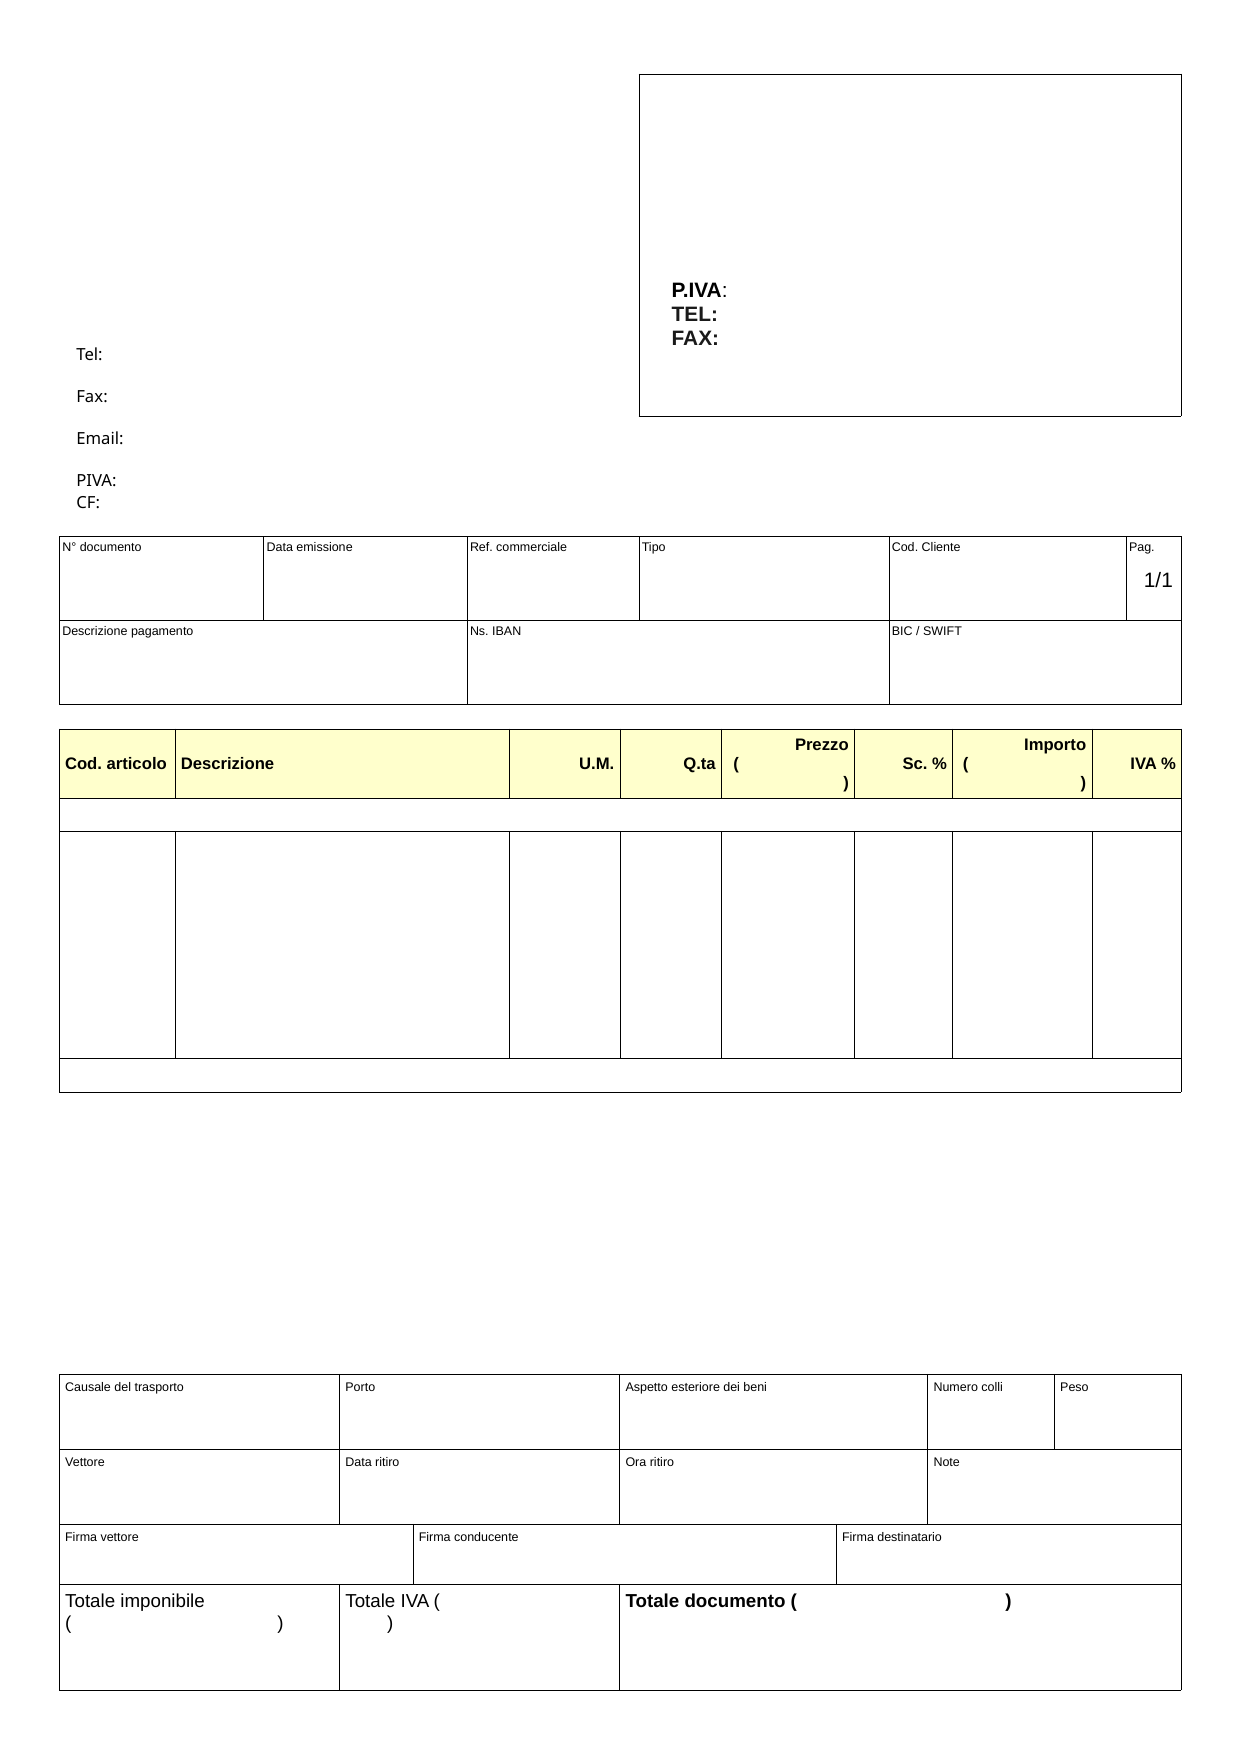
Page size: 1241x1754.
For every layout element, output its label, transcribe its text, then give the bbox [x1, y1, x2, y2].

table_cell <line.discount and (str('%.0f' % line.discount) +'%') or ''> [855, 832, 952, 1058]
table_cell <line.product_id and line.product_id.code or ''> [60, 832, 175, 1058]
table_header Prezzo (<o.currency_id.name or ''>) [722, 730, 854, 798]
table_cell </for> [60, 1059, 1181, 1092]
table_cell <("%1.2f" % line.quantity) or 0.00> [621, 832, 721, 1058]
table_cell <line.name or ''> [176, 832, 509, 1058]
table_cell <line.invoice_line_tax_id and line.invoice_line_tax_id[0].description or ''> [1093, 832, 1181, 1058]
table_header Importo (<o.currency_id.name or ''>) [953, 730, 1092, 798]
table_cell <line.uos_id and line.uos_id.name or ''> [510, 832, 620, 1058]
table_header IVA % [1093, 730, 1181, 798]
table_header Q.ta [621, 730, 721, 798]
table_header Cod. articolo [60, 730, 175, 798]
table_cell <for each="line in o.invoice_line"> [60, 799, 1181, 831]
table_header Descrizione [176, 730, 509, 798]
table_header Sc. % [855, 730, 952, 798]
table_header U.M. [510, 730, 620, 798]
table_cell <line.price_subtotal or ''> [953, 832, 1092, 1058]
table_cell <line.price_unit or ''> [722, 832, 854, 1058]
